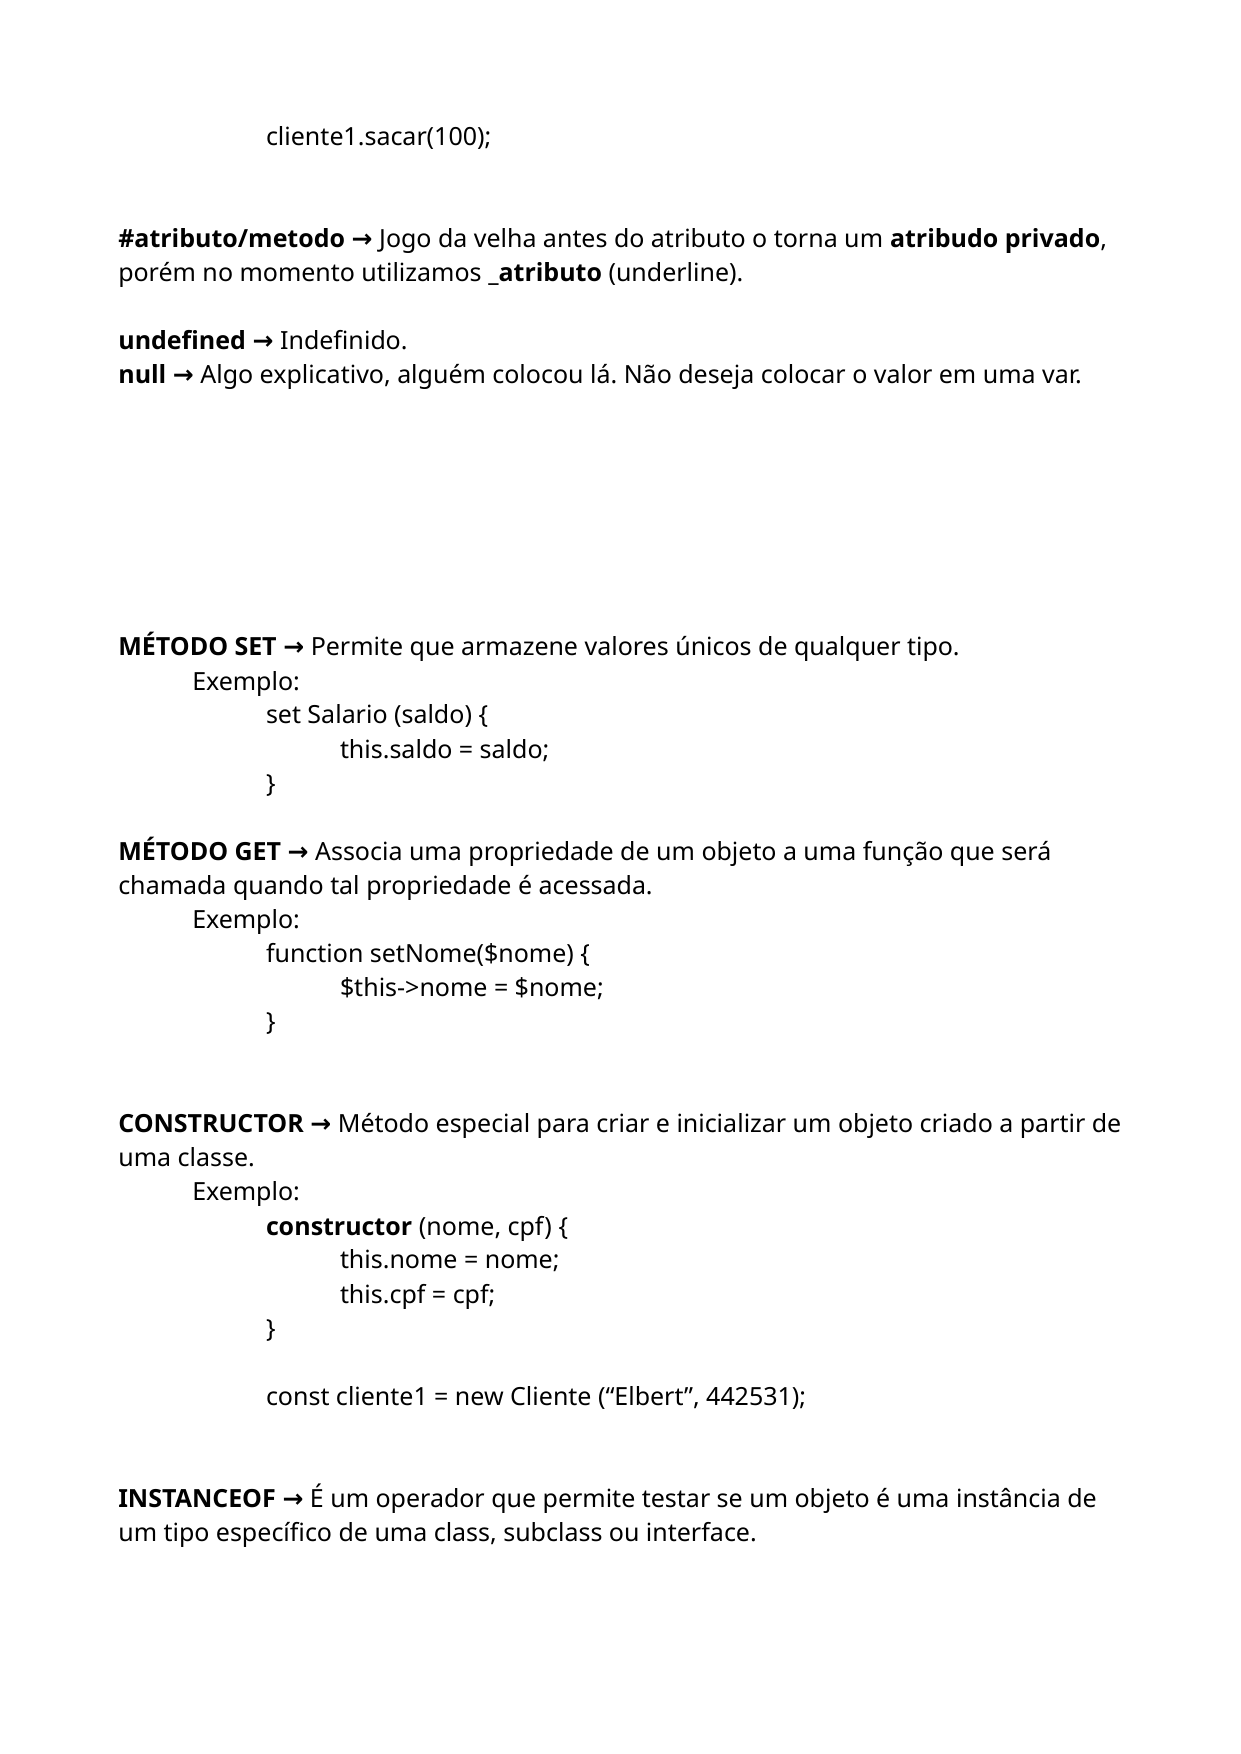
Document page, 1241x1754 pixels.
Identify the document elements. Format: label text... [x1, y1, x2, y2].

text } [118, 1004, 1122, 1038]
text Exemplo: [118, 1174, 1122, 1208]
text cliente1.sacar(100); [118, 118, 1122, 152]
text CONSTRUCTOR → Método especial para criar e inicializar um objeto criado a partir de uma classe. [118, 1106, 1122, 1174]
text #atributo/metodo → Jogo da velha antes do atributo o torna um atribudo privado, porém no momento utilizamos _atributo (underline). [118, 220, 1122, 288]
text const cliente1 = new Cliente (“Elbert”, 442531); [118, 1378, 1122, 1412]
text function setNome($nome) { [118, 936, 1122, 970]
text Exemplo: [118, 663, 1122, 697]
text MÉTODO GET → Associa uma propriedade de um objeto a uma função que será chamada quando tal propriedade é acessada. [118, 833, 1122, 902]
text set Salario (saldo) { [118, 697, 1122, 731]
text } [118, 1310, 1122, 1344]
text null → Algo explicativo, alguém colocou lá. Não deseja colocar o valor em uma var. [118, 357, 1122, 391]
text } [118, 765, 1122, 799]
text MÉTODO SET → Permite que armazene valores únicos de qualquer tipo. [118, 629, 1122, 663]
text this.cpf = cpf; [118, 1276, 1122, 1310]
text undefined → Indefinido. [118, 322, 1122, 357]
text this.nome = nome; [118, 1242, 1122, 1276]
text INSTANCEOF → É um operador que permite testar se um objeto é uma instância de um tipo específico de uma class, subclass ou interface. [118, 1481, 1122, 1549]
text Exemplo: [118, 902, 1122, 936]
text $this->nome = $nome; [118, 970, 1122, 1004]
text constructor (nome, cpf) { [118, 1208, 1122, 1242]
text this.saldo = saldo; [118, 731, 1122, 765]
